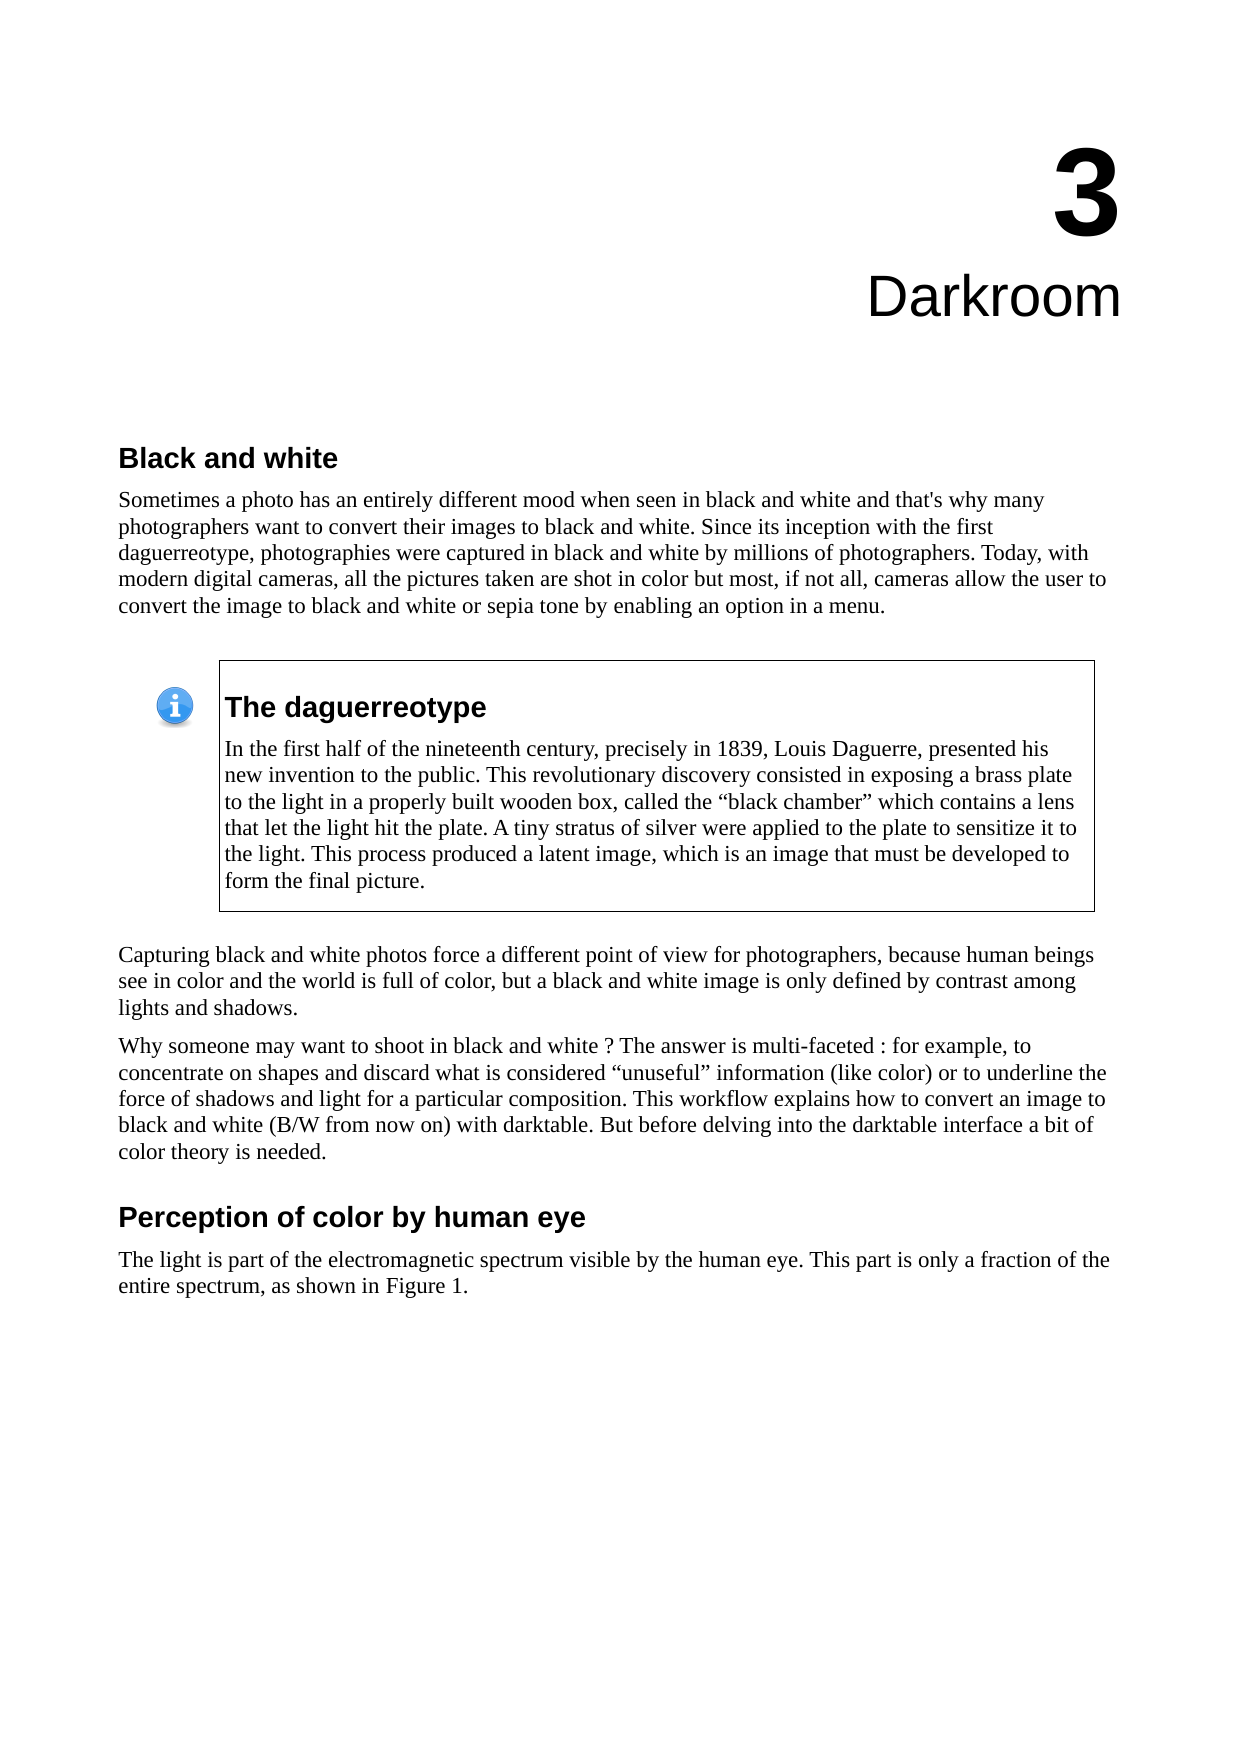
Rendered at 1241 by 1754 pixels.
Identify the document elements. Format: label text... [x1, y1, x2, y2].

text The light is part of the electromagnetic spectrum visible by the human eye. This part is only a fraction of the entire spectrum, as shown in Figure 1. [118, 1246, 1122, 1298]
text Why someone may want to shoot in black and white ? The answer is multi-faceted : for example, to concentrate on shapes and discard what is considered “unuseful” information (like color) or to underline the force of shadows and light for a particular composition. This workflow explains how to convert an image to black and white (B/W from now on) with darktable. But before delving into the darktable interface a bit of color theory is needed. [118, 1032, 1122, 1164]
text Capturing black and white photos force a different point of view for photographers, because human beings see in color and the world is full of color, but a black and white image is only defined by contrast among lights and shadows. [118, 941, 1122, 1020]
table_header [149, 660, 219, 911]
title Darkroom [118, 262, 1122, 329]
text 3 [118, 118, 1122, 262]
picture [154, 687, 195, 728]
subtitle Perception of color by human eye [118, 1200, 1122, 1234]
subtitle Black and white [118, 441, 1122, 475]
text Sometimes a photo has an entirely different mood when seen in black and white and that's why many photographers want to convert their images to black and white. Since its inception with the first daguerreotype, photographies were captured in black and white by millions of photographers. Today, with modern digital cameras, all the pictures taken are shot in color but most, if not all, cameras allow the user to convert the image to black and white or sepia tone by enabling an option in a menu. [118, 486, 1122, 618]
table_header The daguerreotype In the first half of the nineteenth century, precisely in 1839, Louis Daguerre, presented his new invention to the public. This revolutionary discovery consisted in exposing a brass plate to the light in a properly built wooden box, called the “black chamber” which contains a lens that let the light hit the plate. A tiny stratus of silver were applied to the plate to sensitize it to the light. This process produced a latent image, which is an image that must be developed to form the final picture. [220, 661, 1094, 911]
